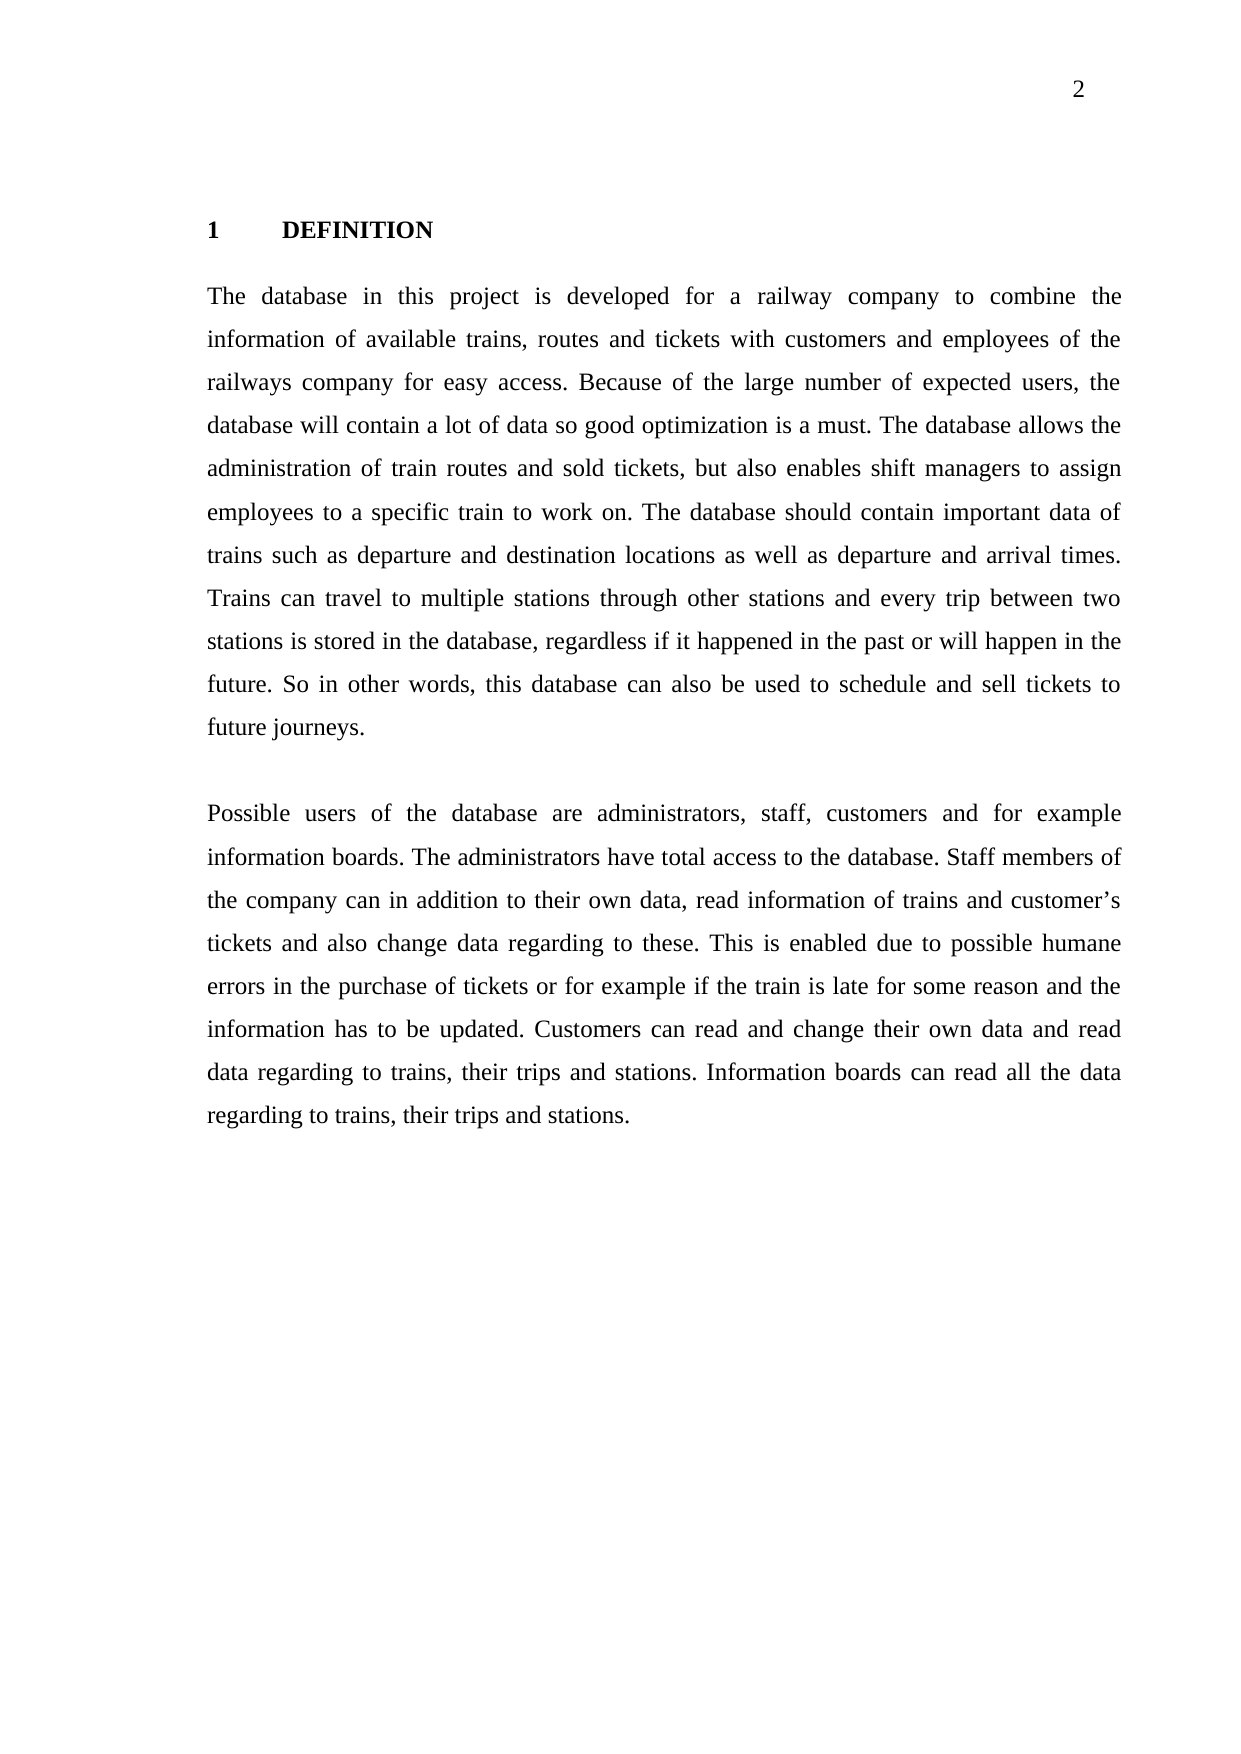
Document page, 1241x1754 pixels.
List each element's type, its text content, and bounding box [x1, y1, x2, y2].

text The database in this project is developed for a railway company to combine the information of available trains, routes and tickets with customers and employees of the railways company for easy access. Because of the large number of expected users, the database will contain a lot of data so good optimization is a must. The database allows the administration of train routes and sold tickets, but also enables shift managers to assign employees to a specific train to work on. The database should contain important data of trains such as departure and destination locations as well as departure and arrival times. Trains can travel to multiple stations through other stations and every trip between two stations is stored in the database, regardless if it happened in the past or will happen in the future. So in other words, this database can also be used to schedule and sell tickets to future journeys. [207, 281, 1122, 741]
subtitle Definition [207, 215, 1122, 243]
text Possible users of the database are administrators, staff, customers and for example information boards. The administrators have total access to the database. Staff members of the company can in addition to their own data, read information of trains and customer’s tickets and also change data regarding to these. This is enabled due to possible humane errors in the purchase of tickets or for example if the train is late for some reason and the information has to be updated. Customers can read and change their own data and read data regarding to trains, their trips and stations. Information boards can read all the data regarding to trains, their trips and stations. [207, 798, 1122, 1129]
